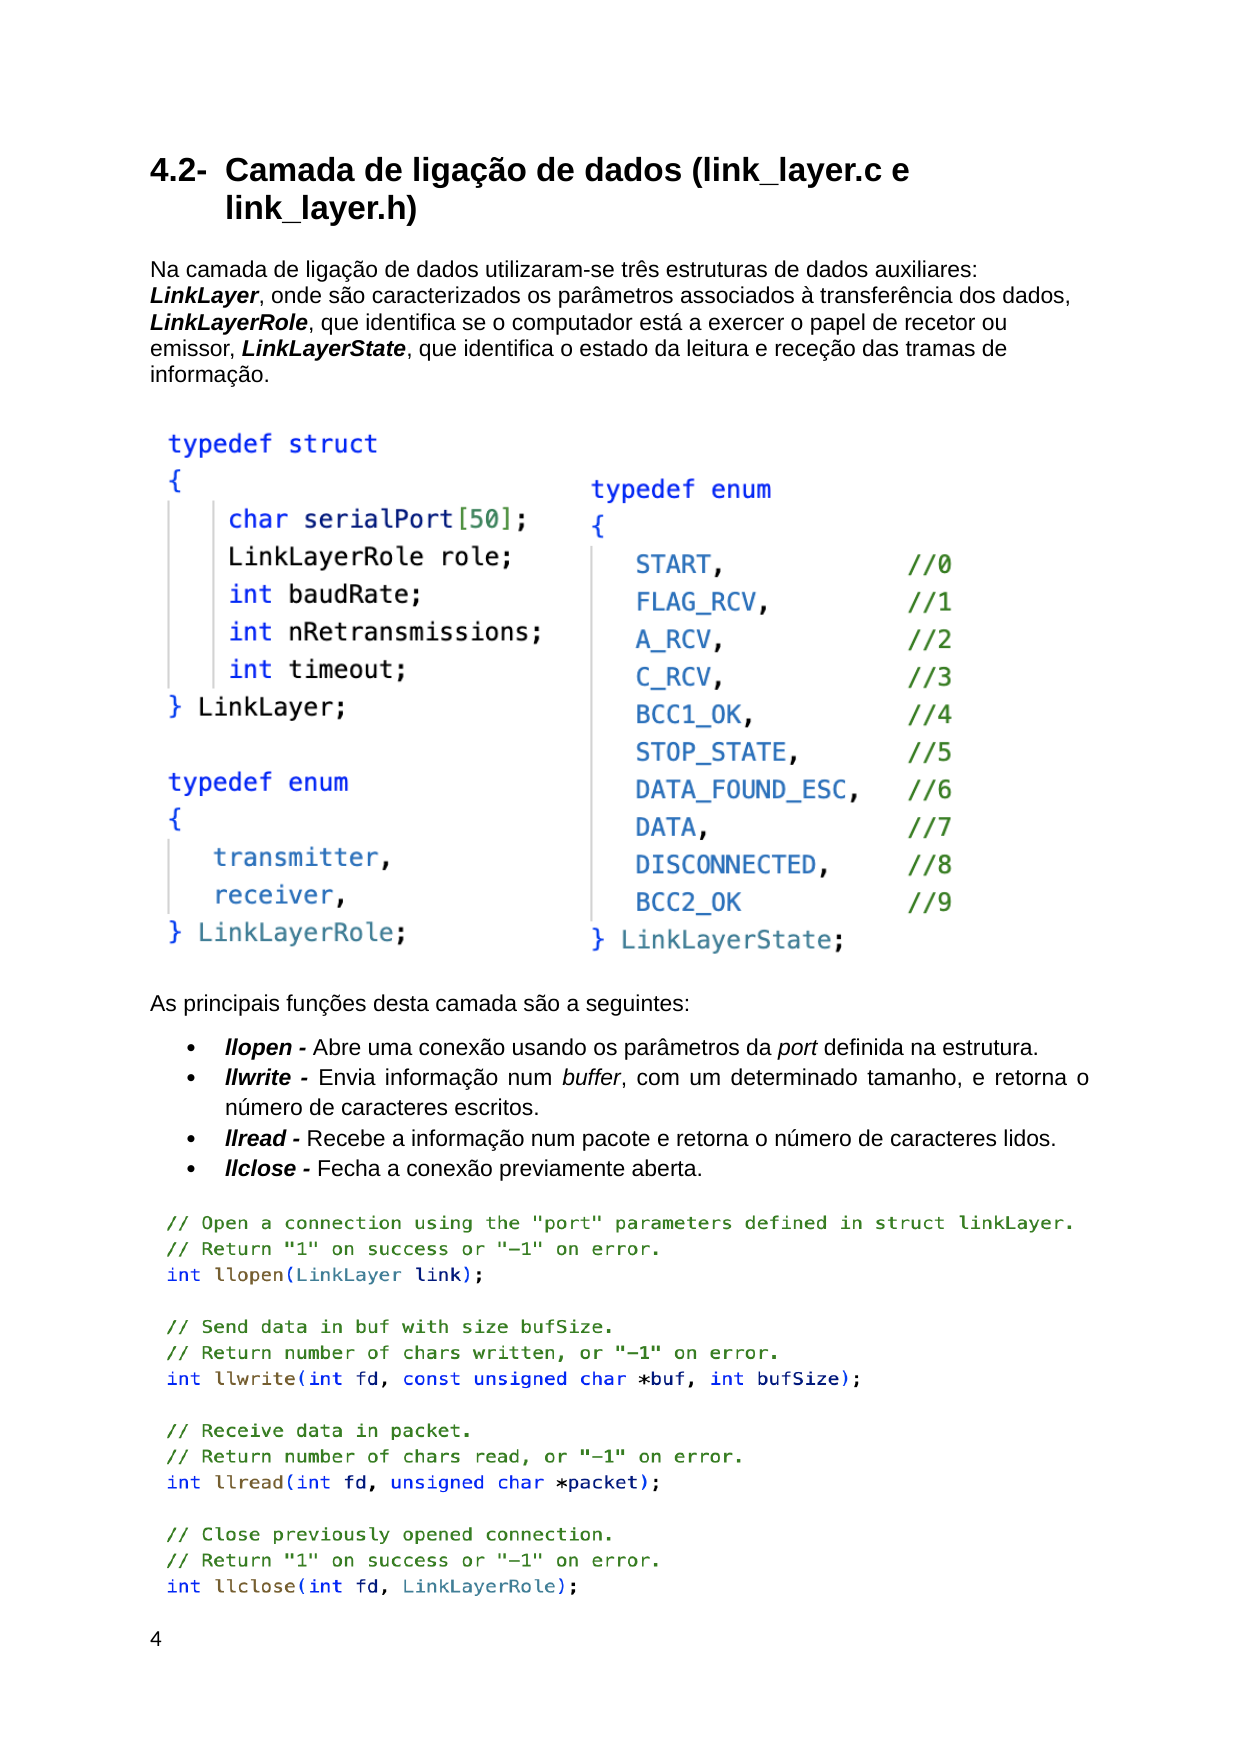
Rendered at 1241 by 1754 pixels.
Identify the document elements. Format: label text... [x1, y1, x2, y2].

picture [581, 475, 1080, 961]
list llread - Recebe a informação num pacote e retorna o número de caracteres lidos. [187, 1124, 1090, 1151]
text As principais funções desta camada são a seguintes: [150, 990, 1090, 1016]
picture [156, 417, 557, 961]
list llwrite - Envia informação num buffer, com um determinado tamanho, e retorna o número de caracteres escritos. [187, 1064, 1090, 1121]
picture [150, 1214, 1091, 1596]
list llclose - Fecha a conexão previamente aberta. [187, 1155, 1090, 1181]
list llopen - Abre uma conexão usando os parâmetros da port definida na estrutura. [187, 1034, 1090, 1060]
subtitle Camada de ligação de dados (link_layer.c e link_layer.h) [150, 150, 1090, 227]
subtitle Na camada de ligação de dados utilizaram-se três estruturas de dados auxiliares: LinkLayer, onde são caracterizados os parâmetros associados à transferência dos dados, LinkLayerRole, que identifica se o computador está a exercer o papel de recetor ou emissor, LinkLayerState, que identifica o estado da leitura e receção das tramas de informação. [150, 256, 1090, 388]
